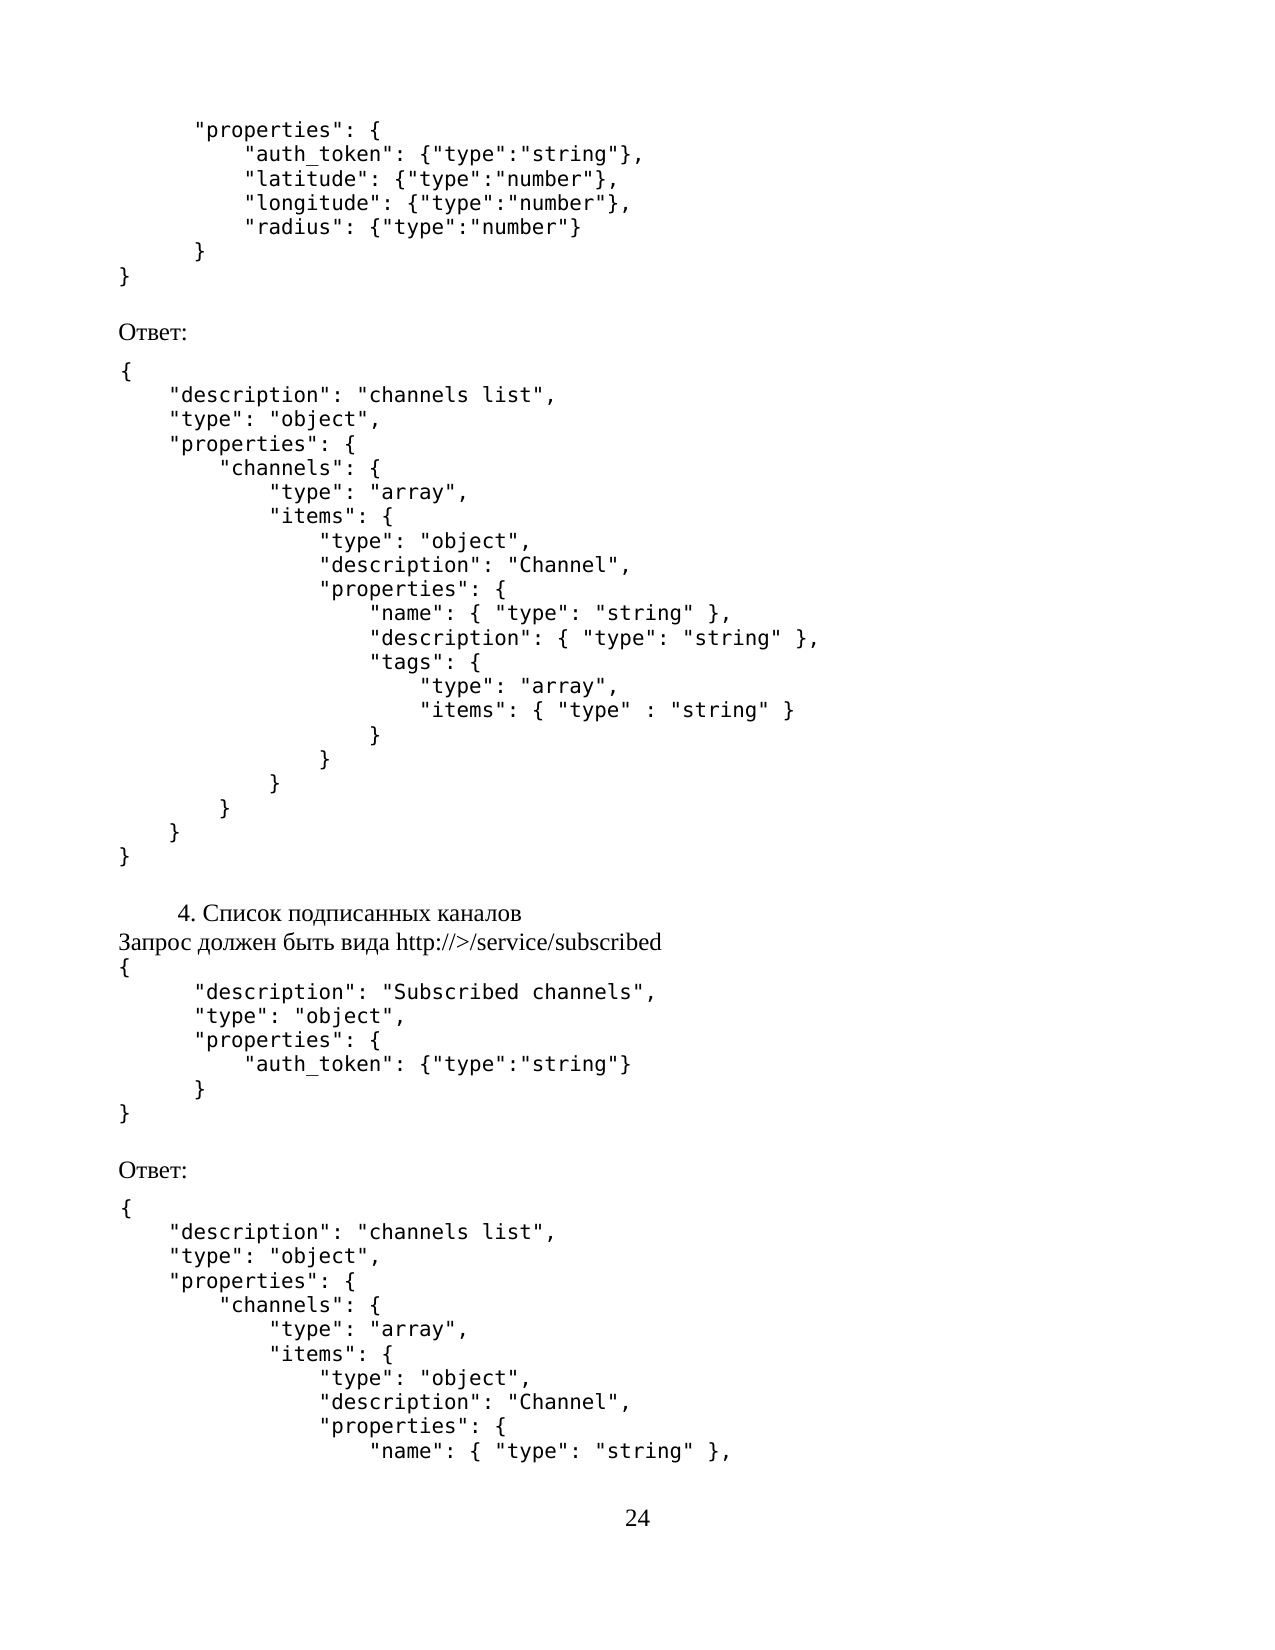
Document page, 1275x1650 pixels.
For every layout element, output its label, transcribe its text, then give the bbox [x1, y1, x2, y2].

text Запрос должен быть вида http://>/service/subscribed [118, 927, 1157, 955]
text "properties": { [118, 432, 1157, 456]
text "channels": { [118, 456, 1157, 480]
text "tags": { [118, 650, 1157, 674]
text Ответ: [118, 317, 1157, 346]
text "type": "array", [118, 480, 1157, 504]
text } [118, 771, 1157, 796]
text "name": { "type": "string" }, [118, 601, 1157, 626]
text "description": "channels list", [118, 383, 1157, 407]
text "properties": { [118, 1414, 1157, 1439]
text "channels": { [118, 1293, 1157, 1317]
text "radius": {"type":"number"} [118, 215, 1157, 239]
text "description": "Channel", [118, 553, 1157, 577]
text "description": "channels list", [118, 1220, 1157, 1244]
text { [118, 359, 1157, 383]
text "items": { [118, 1342, 1157, 1366]
text "type": "object", [118, 1366, 1157, 1390]
text "type": "object", [118, 529, 1157, 553]
text "description": "Channel", [118, 1390, 1157, 1414]
text "type": "object", [118, 407, 1157, 432]
text } [118, 1077, 1157, 1101]
text "longitude": {"type":"number"}, [118, 191, 1157, 215]
text } [118, 820, 1157, 844]
text } [118, 796, 1157, 820]
text "type": "object", [118, 1244, 1157, 1269]
text } [118, 747, 1157, 771]
text "type": "object", [118, 1004, 1157, 1028]
text "properties": { [118, 1028, 1157, 1052]
text } [118, 1101, 1157, 1125]
text { [118, 955, 1157, 980]
text } [118, 264, 1157, 288]
text "description": "Subscribed channels", [118, 980, 1157, 1004]
text "type": "array", [118, 1317, 1157, 1342]
text "description": { "type": "string" }, [118, 626, 1157, 650]
list Список подписанных каналов [118, 898, 1157, 927]
text Ответ: [118, 1155, 1157, 1183]
text "properties": { [118, 1269, 1157, 1293]
text } [118, 844, 1157, 868]
text "properties": { [118, 577, 1157, 601]
text "name": { "type": "string" }, [118, 1439, 1157, 1463]
text { [118, 1196, 1157, 1220]
text } [118, 239, 1157, 264]
text } [118, 723, 1157, 747]
text "latitude": {"type":"number"}, [118, 167, 1157, 191]
text "auth_token": {"type":"string"}, [118, 142, 1157, 167]
text "items": { [118, 504, 1157, 529]
text "type": "array", [118, 674, 1157, 698]
text "items": { "type" : "string" } [118, 698, 1157, 723]
text "auth_token": {"type":"string"} [118, 1052, 1157, 1077]
text "properties": { [118, 118, 1157, 142]
